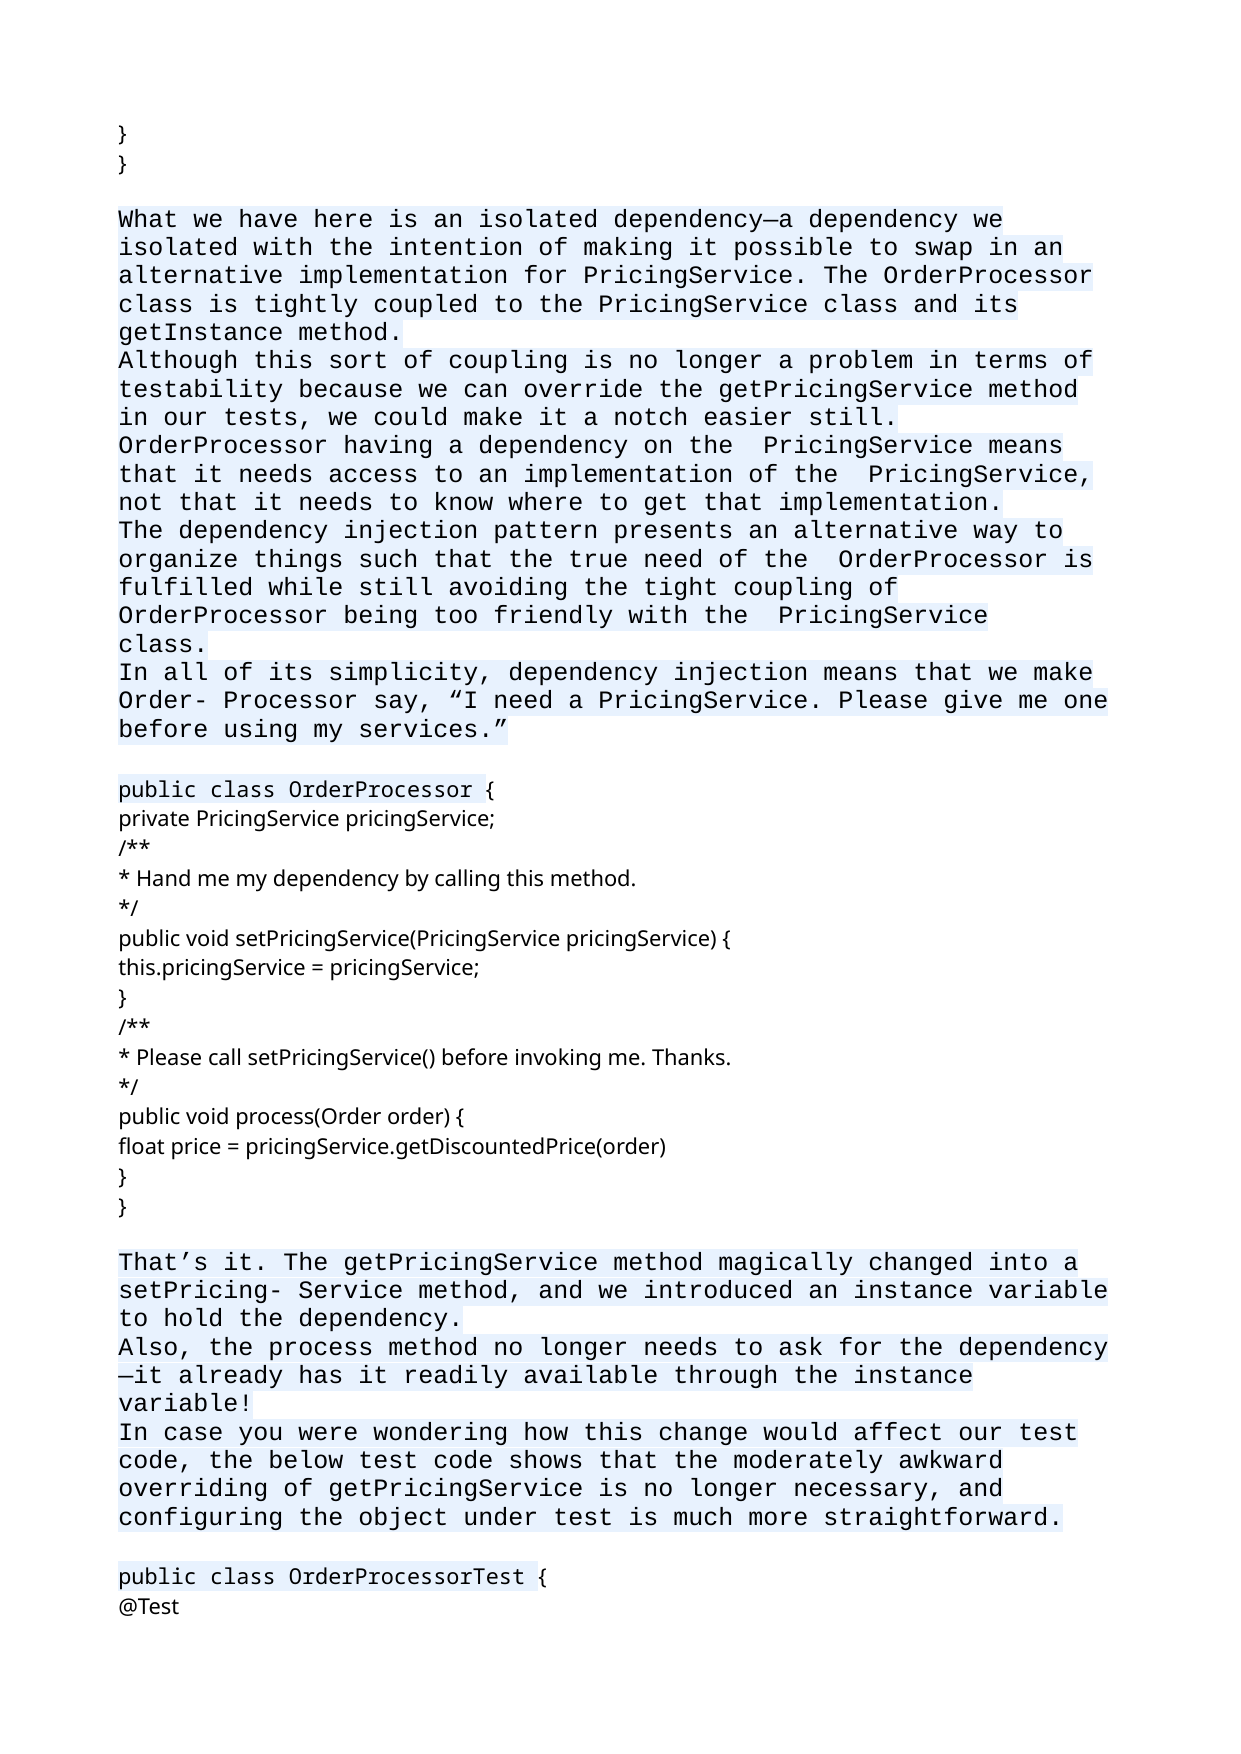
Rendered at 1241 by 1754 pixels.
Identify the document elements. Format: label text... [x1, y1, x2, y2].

text float price = pricingService.getDiscountedPrice(order) [118, 1131, 1122, 1161]
text public class OrderProcessorTest { [118, 1561, 1122, 1591]
text Although this sort of coupling is no longer a problem in terms of testability because we can override the getPricingService method in our tests, we could make it a notch easier still. [118, 348, 1122, 433]
text } [118, 118, 1122, 148]
text @Test [118, 1591, 1122, 1621]
text */ [118, 893, 1122, 922]
text */ [118, 1071, 1122, 1101]
text In all of its simplicity, dependency injection means that we make Order- Processor say, “I need a PricingService. Please give me one before using my services.” [118, 660, 1122, 745]
text public void setPricingService(PricingService pricingService) { [118, 922, 1122, 952]
text What we have here is an isolated dependency—a dependency we isolated with the intention of making it possible to swap in an alternative implementation for PricingService. The OrderProcessor class is tightly coupled to the PricingService class and its getInstance method. [118, 206, 1122, 348]
text OrderProcessor having a dependency on the PricingService means that it needs access to an implementation of the PricingService, not that it needs to know where to get that implementation. [118, 433, 1122, 518]
text * Hand me my dependency by calling this method. [118, 863, 1122, 893]
text class. [118, 631, 1122, 660]
text /** [118, 833, 1122, 863]
text Also, the process method no longer needs to ask for the dependency—it already has it readily available through the instance variable! [118, 1334, 1122, 1419]
text } [118, 148, 1122, 178]
text That’s it. The getPricingService method magically changed into a setPricing- Service method, and we introduced an instance variable to hold the dependency. [118, 1249, 1122, 1334]
text organize things such that the true need of the OrderProcessor is fulfilled while still avoiding the tight coupling of OrderProcessor being too friendly with the PricingService [118, 546, 1122, 631]
text In case you were wondering how this change would affect our test code, the below test code shows that the moderately awkward overriding of getPricingService is no longer necessary, and configuring the object under test is much more straightforward. [118, 1419, 1122, 1532]
text * Please call setPricingService() before invoking me. Thanks. [118, 1042, 1122, 1071]
text The dependency injection pattern presents an alternative way to [118, 518, 1122, 546]
text } [118, 982, 1122, 1012]
text /** [118, 1012, 1122, 1042]
text } [118, 1161, 1122, 1191]
text public class OrderProcessor { [118, 773, 1122, 803]
text } [118, 1191, 1122, 1220]
text this.pricingService = pricingService; [118, 952, 1122, 982]
text public void process(Order order) { [118, 1101, 1122, 1131]
text private PricingService pricingService; [118, 803, 1122, 833]
